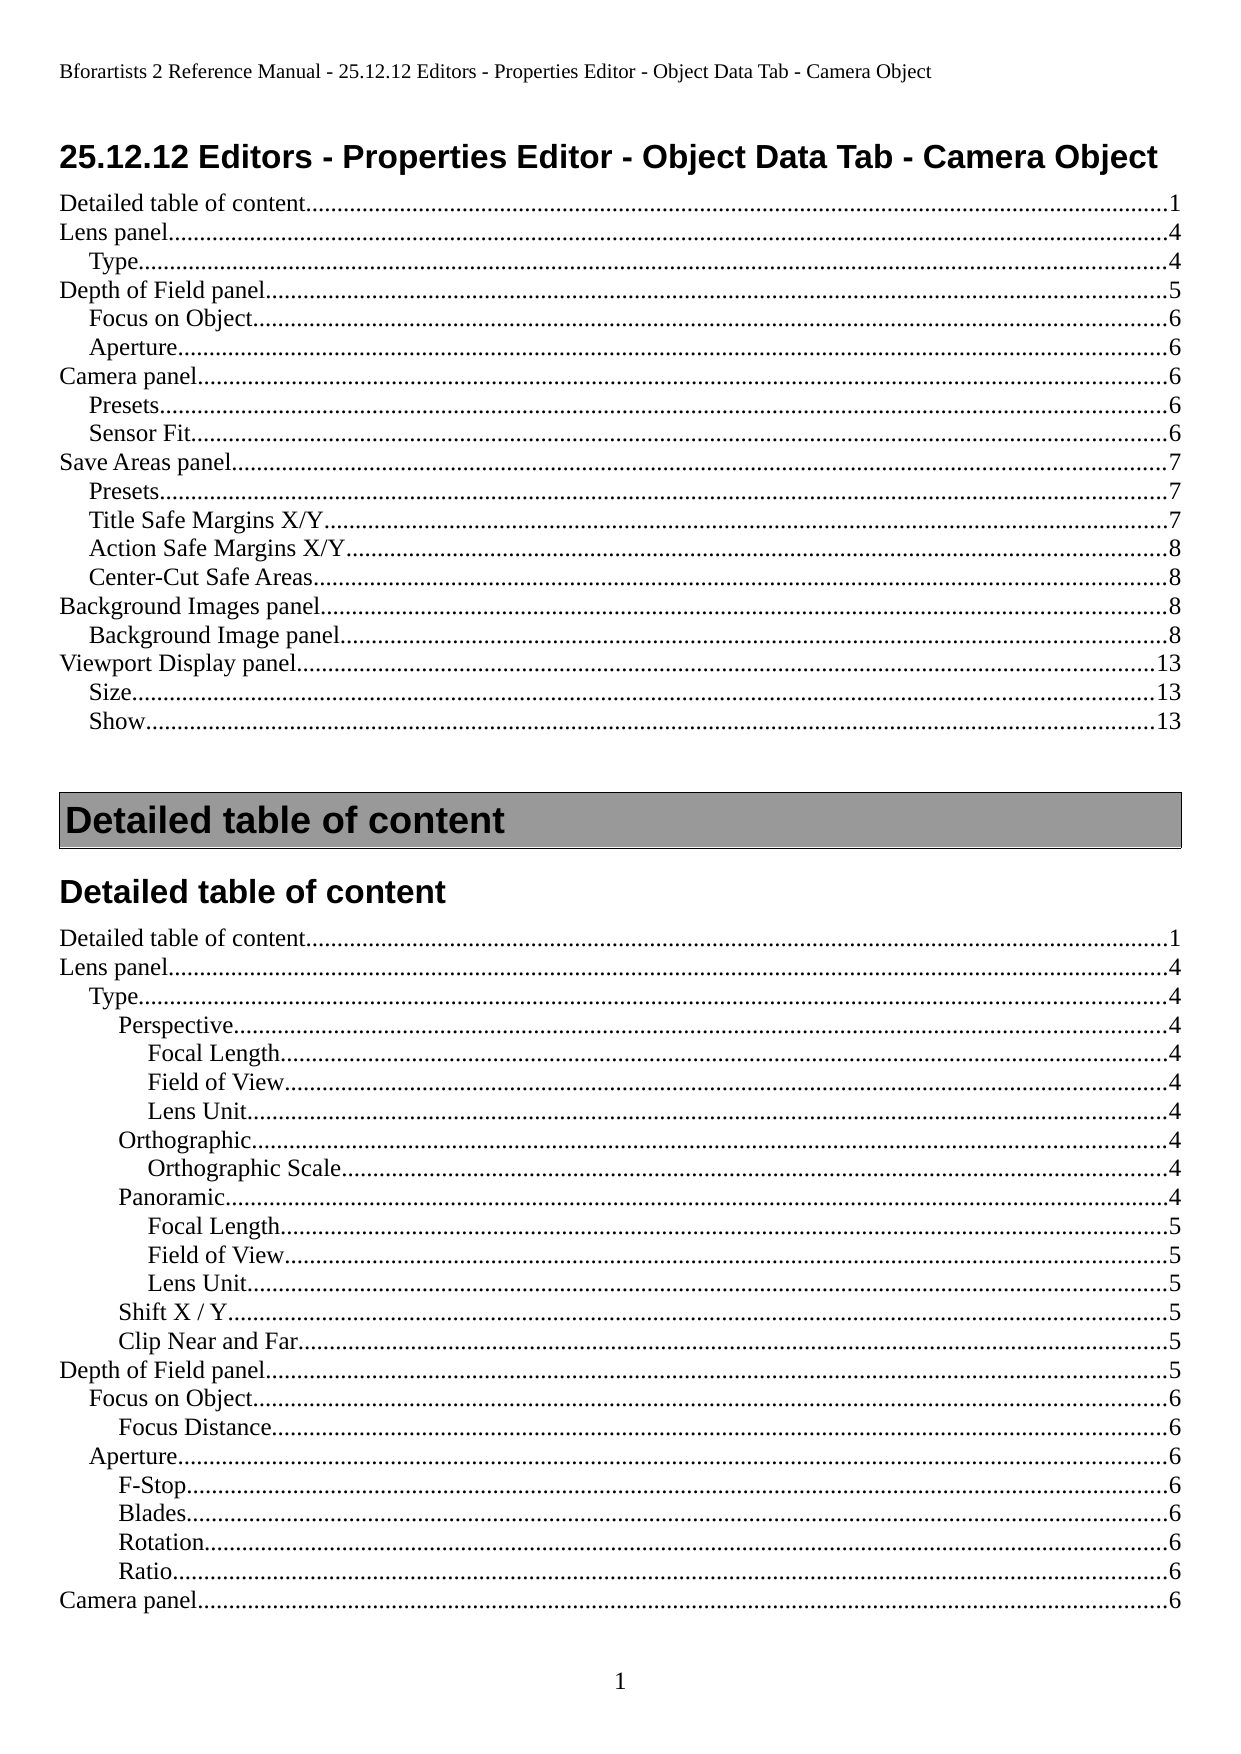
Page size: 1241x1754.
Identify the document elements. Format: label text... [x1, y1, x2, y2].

text Size 13 [88, 677, 1181, 706]
text Aperture 6 [88, 332, 1181, 361]
text Panoramic 4 [118, 1182, 1181, 1211]
text Blades 6 [118, 1498, 1181, 1527]
text Orthographic 4 [118, 1125, 1181, 1153]
text Field of View 4 [147, 1067, 1181, 1096]
text Viewport Display panel 13 [59, 648, 1181, 677]
text Presets 7 [88, 476, 1181, 505]
text Focus on Object 6 [88, 1383, 1181, 1412]
text Depth of Field panel 5 [59, 275, 1181, 303]
text Shift X / Y 5 [118, 1297, 1181, 1326]
text Save Areas panel 7 [59, 447, 1181, 476]
text Perspective 4 [118, 1010, 1181, 1038]
text Show 13 [88, 706, 1181, 735]
text Field of View 5 [147, 1240, 1181, 1268]
subtitle 25.12.12 Editors - Properties Editor - Object Data Tab - Camera Object [59, 138, 1181, 176]
text Lens Unit 4 [147, 1096, 1181, 1125]
text Focus on Object 6 [88, 303, 1181, 332]
text Detailed table of content 1 [59, 923, 1181, 952]
text Lens Unit 5 [147, 1268, 1181, 1297]
text Center-Cut Safe Areas 8 [88, 562, 1181, 591]
text Focus Distance 6 [118, 1412, 1181, 1441]
text Sensor Fit 6 [88, 418, 1181, 447]
table_header Detailed table of content [60, 793, 1181, 847]
subtitle Detailed table of content [59, 873, 1181, 911]
text Lens panel 4 [59, 952, 1181, 981]
text Type 4 [88, 246, 1181, 275]
text Presets 6 [88, 390, 1181, 418]
text Ratio 6 [118, 1556, 1181, 1585]
text Focal Length 5 [147, 1211, 1181, 1240]
text F-Stop 6 [118, 1470, 1181, 1498]
text Background Image panel 8 [88, 620, 1181, 648]
text Rotation 6 [118, 1527, 1181, 1556]
text Depth of Field panel 5 [59, 1355, 1181, 1383]
text Detailed table of content 1 [59, 188, 1181, 217]
text Background Images panel 8 [59, 591, 1181, 620]
text Title Safe Margins X/Y 7 [88, 505, 1181, 533]
text Action Safe Margins X/Y 8 [88, 533, 1181, 562]
text Lens panel 4 [59, 217, 1181, 246]
text Camera panel 6 [59, 361, 1181, 390]
text Aperture 6 [88, 1441, 1181, 1470]
text Type 4 [88, 981, 1181, 1010]
text Camera panel 6 [59, 1585, 1181, 1613]
text Orthographic Scale 4 [147, 1153, 1181, 1182]
text Focal Length 4 [147, 1038, 1181, 1067]
text Clip Near and Far 5 [118, 1326, 1181, 1355]
